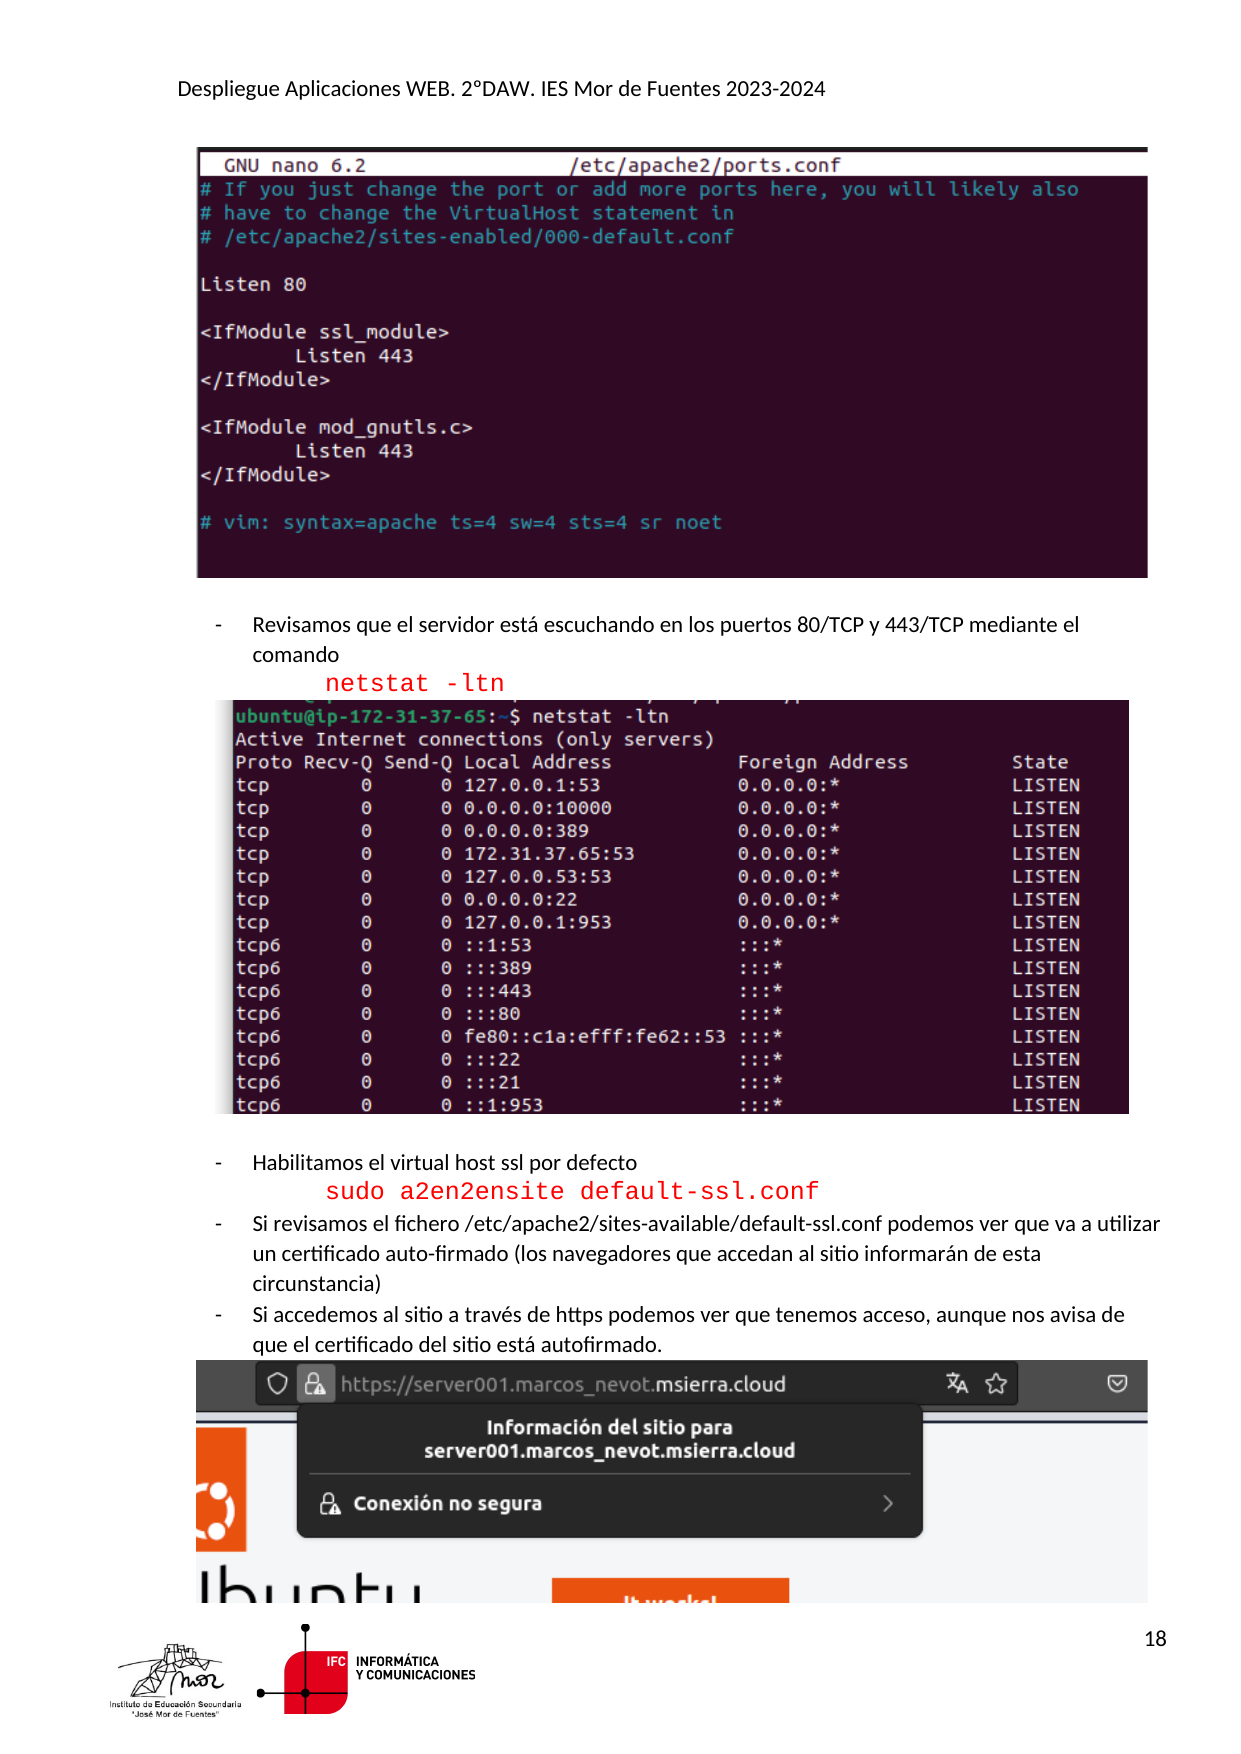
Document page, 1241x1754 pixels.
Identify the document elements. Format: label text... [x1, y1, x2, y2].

list Si accedemos al sitio a través de https podemos ver que tenemos acceso, aunque nos avisa de que el certificado del sitio está autofirmado. [215, 1300, 1167, 1358]
list Habilitamos el virtual host ssl por defecto [215, 1148, 1167, 1176]
picture [196, 1360, 1148, 1603]
picture [100, 1631, 249, 1736]
list Revisamos que el servidor está escuchando en los puertos 80/TCP y 443/TCP mediante el comando [215, 610, 1167, 668]
picture [214, 700, 1129, 1114]
list Si revisamos el fichero /etc/apache2/sites-available/default-ssl.conf podemos ver que va a utilizar un certificado auto-firmado (los navegadores que accedan al sitio informarán de esta circunstancia) [215, 1209, 1167, 1298]
list netstat -ltn [252, 670, 1167, 698]
list sudo a2en2ensite default-ssl.conf [252, 1179, 1167, 1207]
picture [256, 1624, 475, 1714]
picture [196, 147, 1148, 578]
